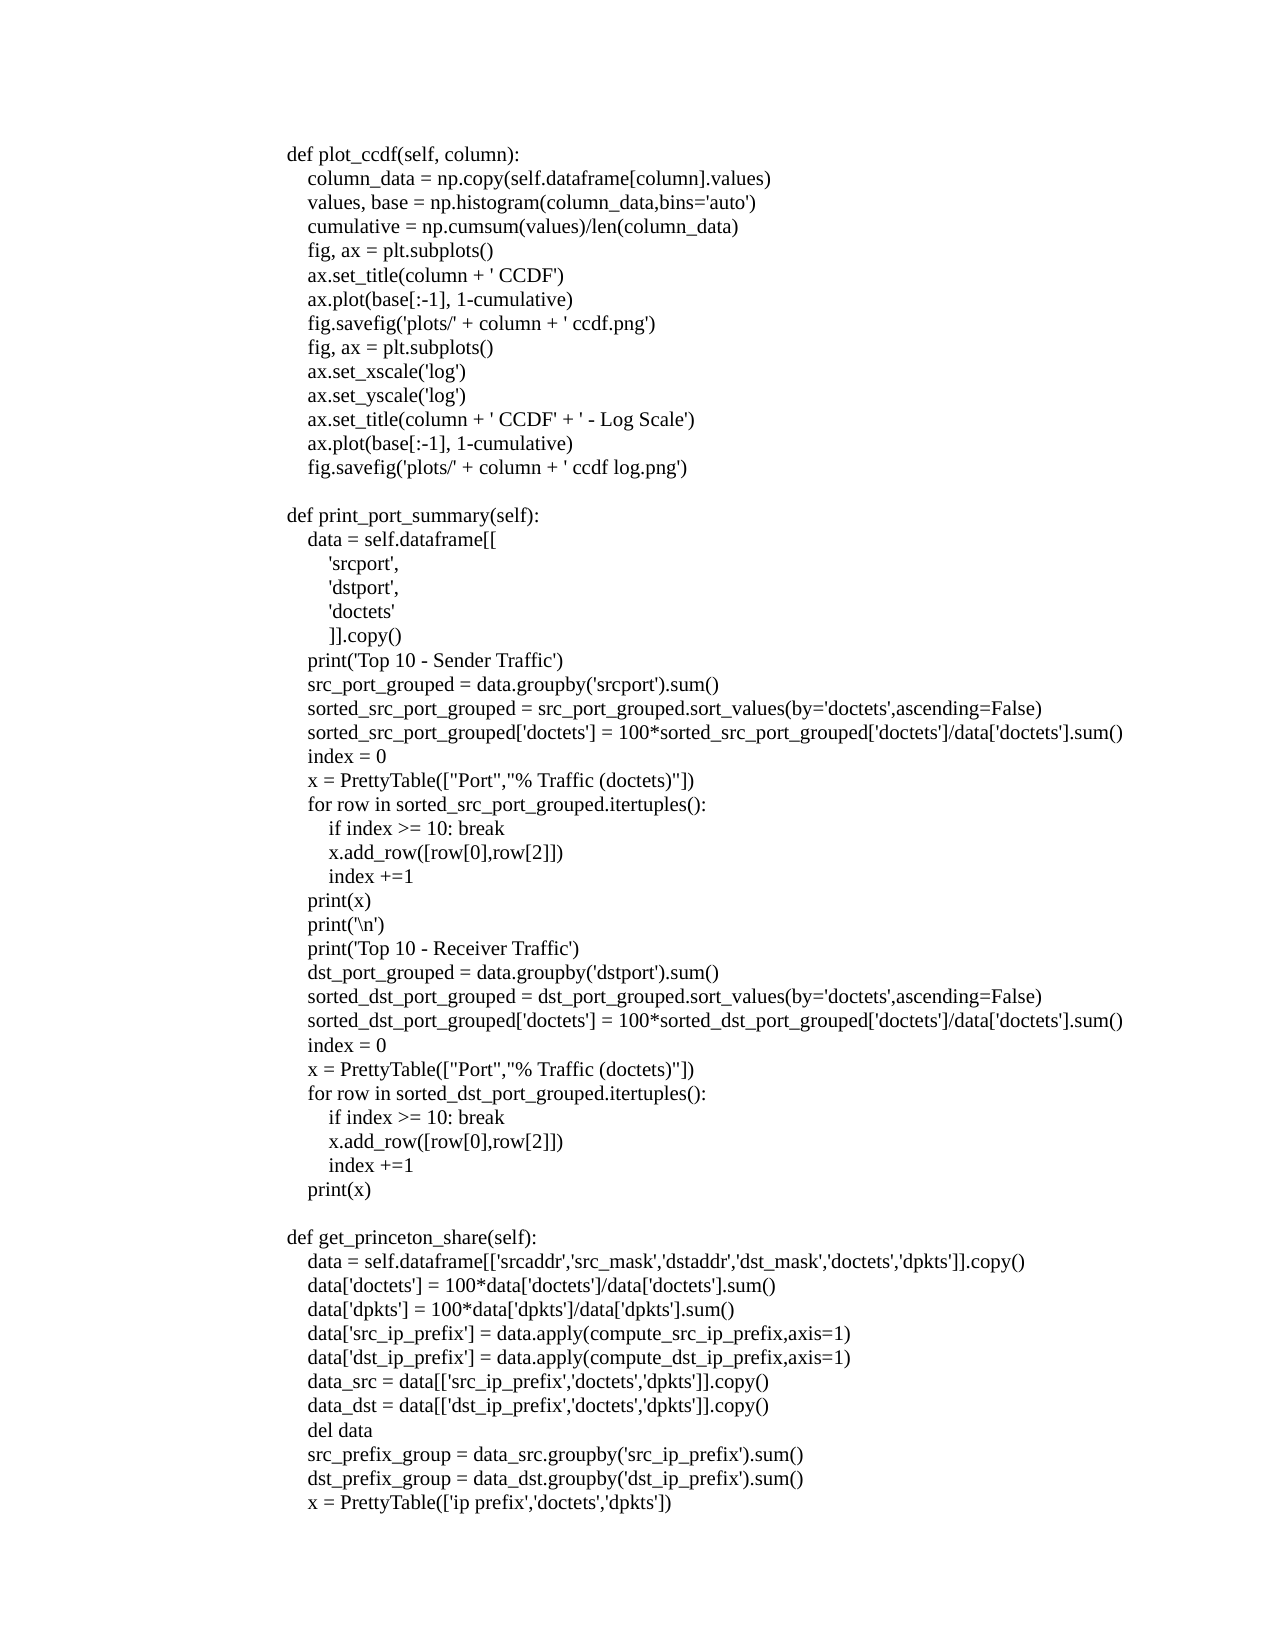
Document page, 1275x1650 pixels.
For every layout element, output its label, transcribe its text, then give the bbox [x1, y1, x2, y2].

text data['dst_ip_prefix'] = data.apply(compute_dst_ip_prefix,axis=1) [266, 1345, 1157, 1369]
text fig.savefig('plots/' + column + ' ccdf.png') [266, 311, 1157, 335]
text data_dst = data[['dst_ip_prefix','doctets','dpkts']].copy() [266, 1393, 1157, 1417]
text sorted_dst_port_grouped['doctets'] = 100*sorted_dst_port_grouped['doctets']/data['doctets'].sum() [266, 1008, 1157, 1032]
text ax.plot(base[:-1], 1-cumulative) [266, 287, 1157, 311]
text 'doctets' [266, 599, 1157, 623]
text x = PrettyTable(['ip prefix','doctets','dpkts']) [266, 1490, 1157, 1514]
text print('\n') [266, 912, 1157, 936]
text index = 0 [266, 744, 1157, 768]
text index = 0 [266, 1032, 1157, 1057]
text 'dstport', [266, 575, 1157, 599]
text ax.set_xscale('log') [266, 359, 1157, 383]
text sorted_dst_port_grouped = dst_port_grouped.sort_values(by='doctets',ascending=False) [266, 984, 1157, 1008]
text sorted_src_port_grouped['doctets'] = 100*sorted_src_port_grouped['doctets']/data['doctets'].sum() [266, 720, 1157, 744]
text def plot_ccdf(self, column): [266, 142, 1157, 166]
text def print_port_summary(self): [266, 503, 1157, 527]
text fig, ax = plt.subplots() [266, 238, 1157, 262]
text fig.savefig('plots/' + column + ' ccdf log.png') [266, 455, 1157, 479]
text fig, ax = plt.subplots() [266, 335, 1157, 359]
text print(x) [266, 888, 1157, 912]
text ax.set_title(column + ' CCDF' + ' - Log Scale') [266, 407, 1157, 431]
text print('Top 10 - Sender Traffic') [266, 647, 1157, 672]
text data = self.dataframe[[ [266, 527, 1157, 551]
text def get_princeton_share(self): [266, 1225, 1157, 1249]
text dst_prefix_group = data_dst.groupby('dst_ip_prefix').sum() [266, 1466, 1157, 1490]
text dst_port_grouped = data.groupby('dstport').sum() [266, 960, 1157, 984]
text ax.set_yscale('log') [266, 383, 1157, 407]
text data['dpkts'] = 100*data['dpkts']/data['dpkts'].sum() [266, 1297, 1157, 1321]
text src_port_grouped = data.groupby('srcport').sum() [266, 672, 1157, 696]
text sorted_src_port_grouped = src_port_grouped.sort_values(by='doctets',ascending=False) [266, 696, 1157, 720]
text for row in sorted_src_port_grouped.itertuples(): [266, 792, 1157, 816]
text data = self.dataframe[['srcaddr','src_mask','dstaddr','dst_mask','doctets','dpkts']].copy() [266, 1249, 1157, 1273]
text ]].copy() [266, 623, 1157, 647]
text index +=1 [266, 864, 1157, 888]
text print(x) [266, 1177, 1157, 1201]
text print('Top 10 - Receiver Traffic') [266, 936, 1157, 960]
text cumulative = np.cumsum(values)/len(column_data) [266, 214, 1157, 238]
text index +=1 [266, 1153, 1157, 1177]
text values, base = np.histogram(column_data,bins='auto') [266, 190, 1157, 214]
text if index >= 10: break [266, 1105, 1157, 1129]
text column_data = np.copy(self.dataframe[column].values) [266, 166, 1157, 190]
text del data [266, 1417, 1157, 1442]
text x = PrettyTable(["Port","% Traffic (doctets)"]) [266, 1057, 1157, 1081]
text data['src_ip_prefix'] = data.apply(compute_src_ip_prefix,axis=1) [266, 1321, 1157, 1345]
text x = PrettyTable(["Port","% Traffic (doctets)"]) [266, 768, 1157, 792]
text src_prefix_group = data_src.groupby('src_ip_prefix').sum() [266, 1442, 1157, 1466]
text for row in sorted_dst_port_grouped.itertuples(): [266, 1081, 1157, 1105]
text ax.plot(base[:-1], 1-cumulative) [266, 431, 1157, 455]
text if index >= 10: break [266, 816, 1157, 840]
text data['doctets'] = 100*data['doctets']/data['doctets'].sum() [266, 1273, 1157, 1297]
text x.add_row([row[0],row[2]]) [266, 840, 1157, 864]
text x.add_row([row[0],row[2]]) [266, 1129, 1157, 1153]
text ax.set_title(column + ' CCDF') [266, 262, 1157, 287]
text data_src = data[['src_ip_prefix','doctets','dpkts']].copy() [266, 1369, 1157, 1393]
text 'srcport', [266, 551, 1157, 575]
